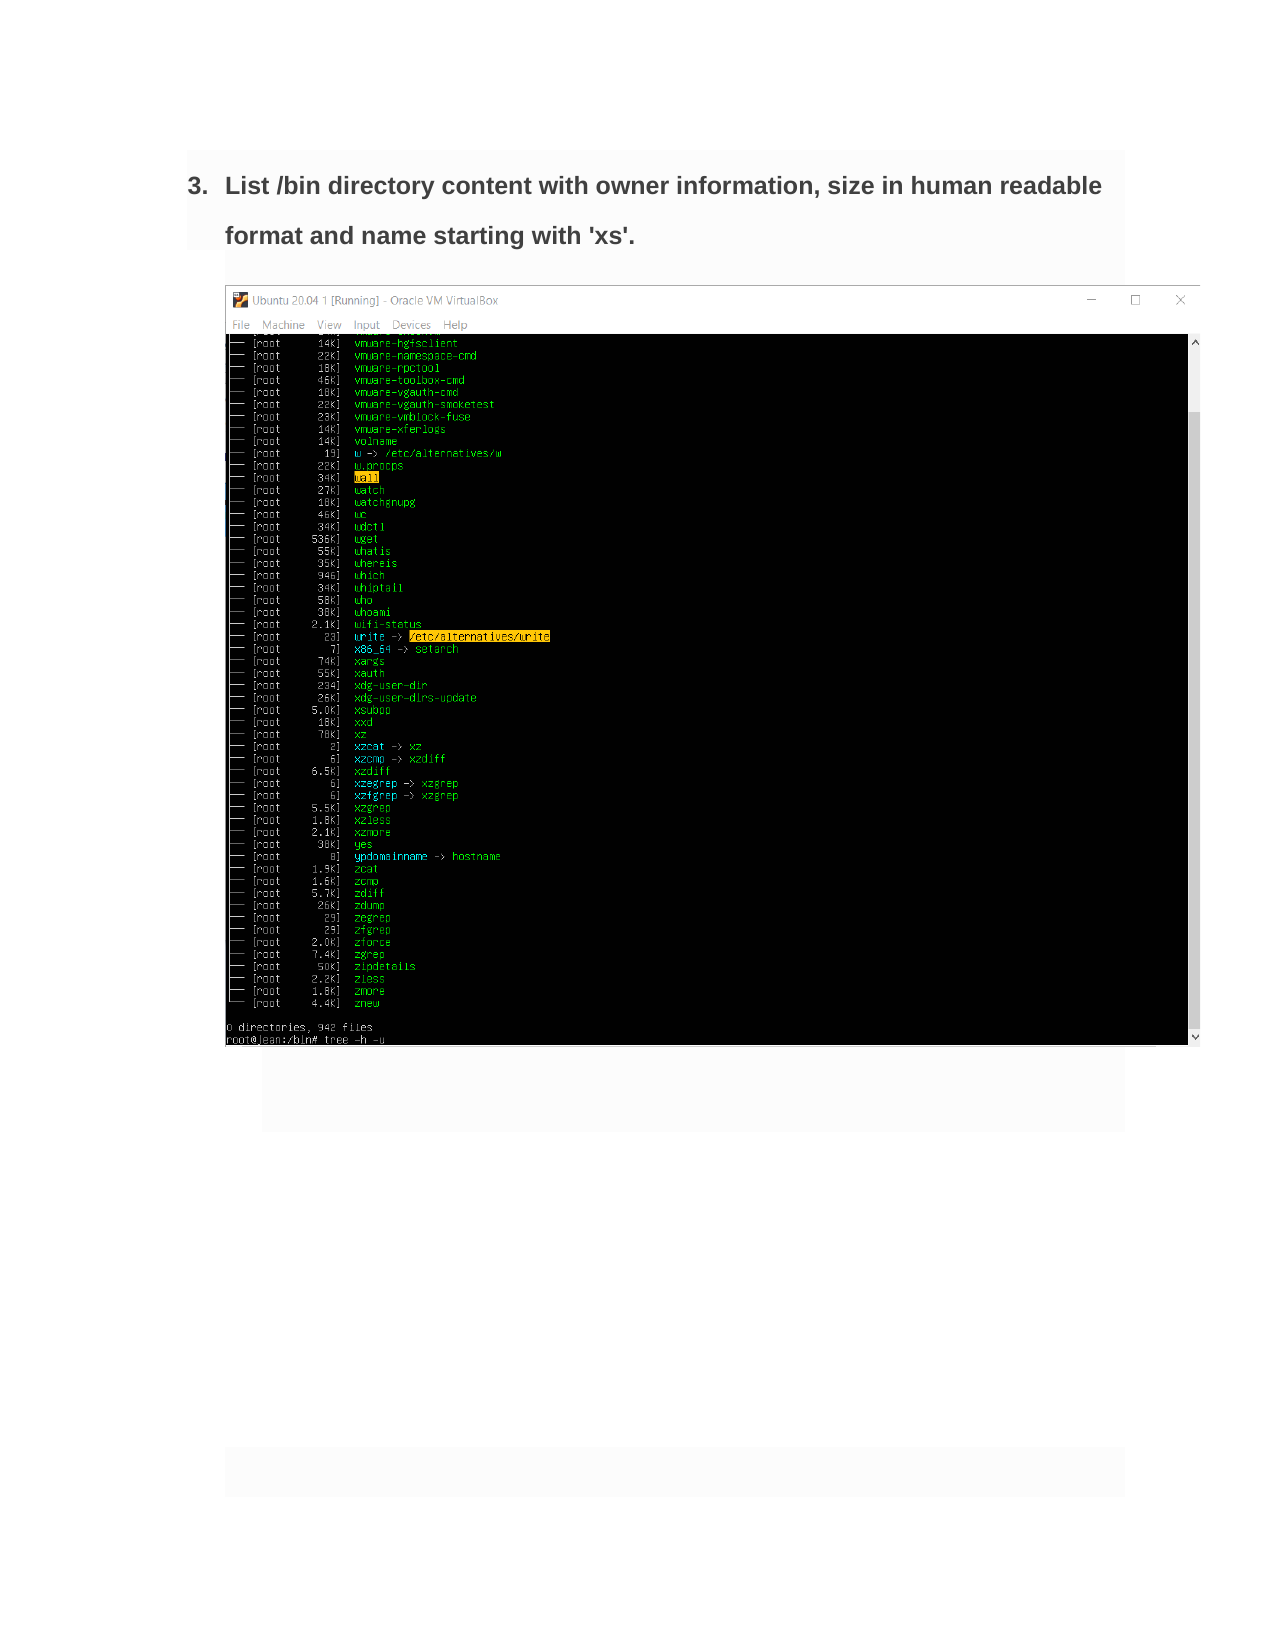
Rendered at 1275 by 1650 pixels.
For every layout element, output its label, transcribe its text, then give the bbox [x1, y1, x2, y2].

list List /bin directory content with owner information, size in human readable format and name starting with 'xs'. [187, 150, 1125, 250]
